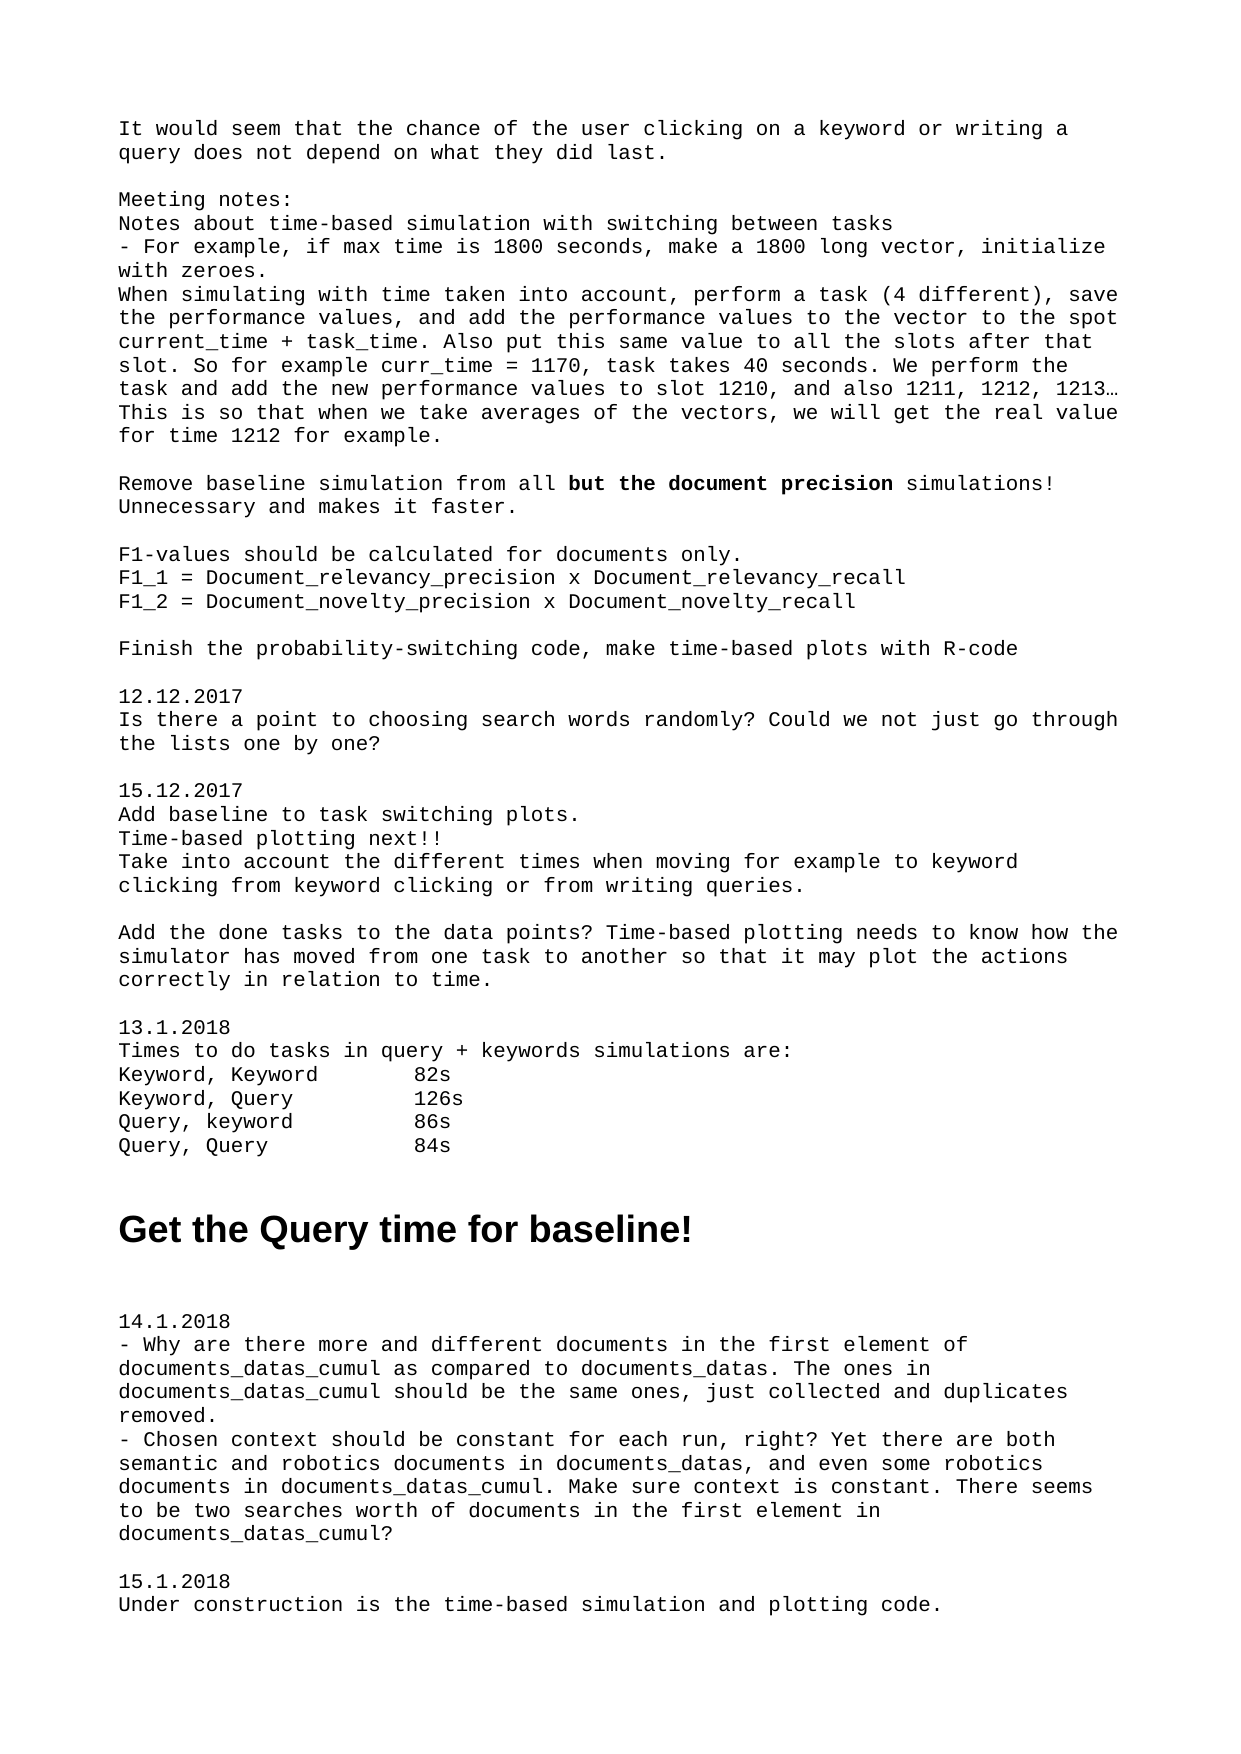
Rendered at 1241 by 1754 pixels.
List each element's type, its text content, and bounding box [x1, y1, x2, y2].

text - For example, if max time is 1800 seconds, make a 1800 long vector, initialize with zeroes. [118, 236, 1122, 284]
text Times to do tasks in query + keywords simulations are: [118, 1040, 1122, 1064]
text Query, Query 84s [118, 1135, 1122, 1158]
text When simulating with time taken into account, perform a task (4 different), save the performance values, and add the performance values to the vector to the spot current_time + task_time. Also put this same value to all the slots after that slot. So for example curr_time = 1170, task takes 40 seconds. We perform the task and add the new performance values to slot 1210, and also 1211, 1212, 1213… This is so that when we take averages of the vectors, we will get the real value for time 1212 for example. [118, 284, 1122, 449]
text 15.12.2017 [118, 780, 1122, 804]
text 13.1.2018 [118, 1017, 1122, 1040]
text Meeting notes: [118, 189, 1122, 213]
text Keyword, Keyword 82s [118, 1064, 1122, 1088]
text Add the done tasks to the data points? Time-based plotting needs to know how the simulator has moved from one task to another so that it may plot the actions correctly in relation to time. [118, 922, 1122, 993]
text 15.1.2018 [118, 1571, 1122, 1594]
text It would seem that the chance of the user clicking on a keyword or writing a query does not depend on what they did last. [118, 118, 1122, 165]
text Keyword, Query 126s [118, 1088, 1122, 1111]
text Add baseline to task switching plots. [118, 804, 1122, 827]
text Notes about time-based simulation with switching between tasks [118, 213, 1122, 236]
text 14.1.2018 [118, 1311, 1122, 1334]
text Under construction is the time-based simulation and plotting code. [118, 1594, 1122, 1618]
text Take into account the different times when moving for example to keyword clicking from keyword clicking or from writing queries. [118, 851, 1122, 898]
text F1_1 = Document_relevancy_precision x Document_relevancy_recall [118, 567, 1122, 591]
subtitle Get the Query time for baseline! [118, 1207, 1122, 1251]
text F1_2 = Document_novelty_precision x Document_novelty_recall [118, 591, 1122, 615]
text 12.12.2017 [118, 686, 1122, 709]
text Remove baseline simulation from all but the document precision simulations! Unnecessary and makes it faster. [118, 473, 1122, 520]
text Finish the probability-switching code, make time-based plots with R-code [118, 638, 1122, 662]
text Is there a point to choosing search words randomly? Could we not just go through the lists one by one? [118, 709, 1122, 757]
text Query, keyword 86s [118, 1111, 1122, 1135]
text Time-based plotting next!! [118, 827, 1122, 851]
text - Chosen context should be constant for each run, right? Yet there are both semantic and robotics documents in documents_datas, and even some robotics documents in documents_datas_cumul. Make sure context is constant. There seems to be two searches worth of documents in the first element in documents_datas_cumul? [118, 1429, 1122, 1547]
text - Why are there more and different documents in the first element of documents_datas_cumul as compared to documents_datas. The ones in documents_datas_cumul should be the same ones, just collected and duplicates removed. [118, 1334, 1122, 1429]
text F1-values should be calculated for documents only. [118, 544, 1122, 567]
